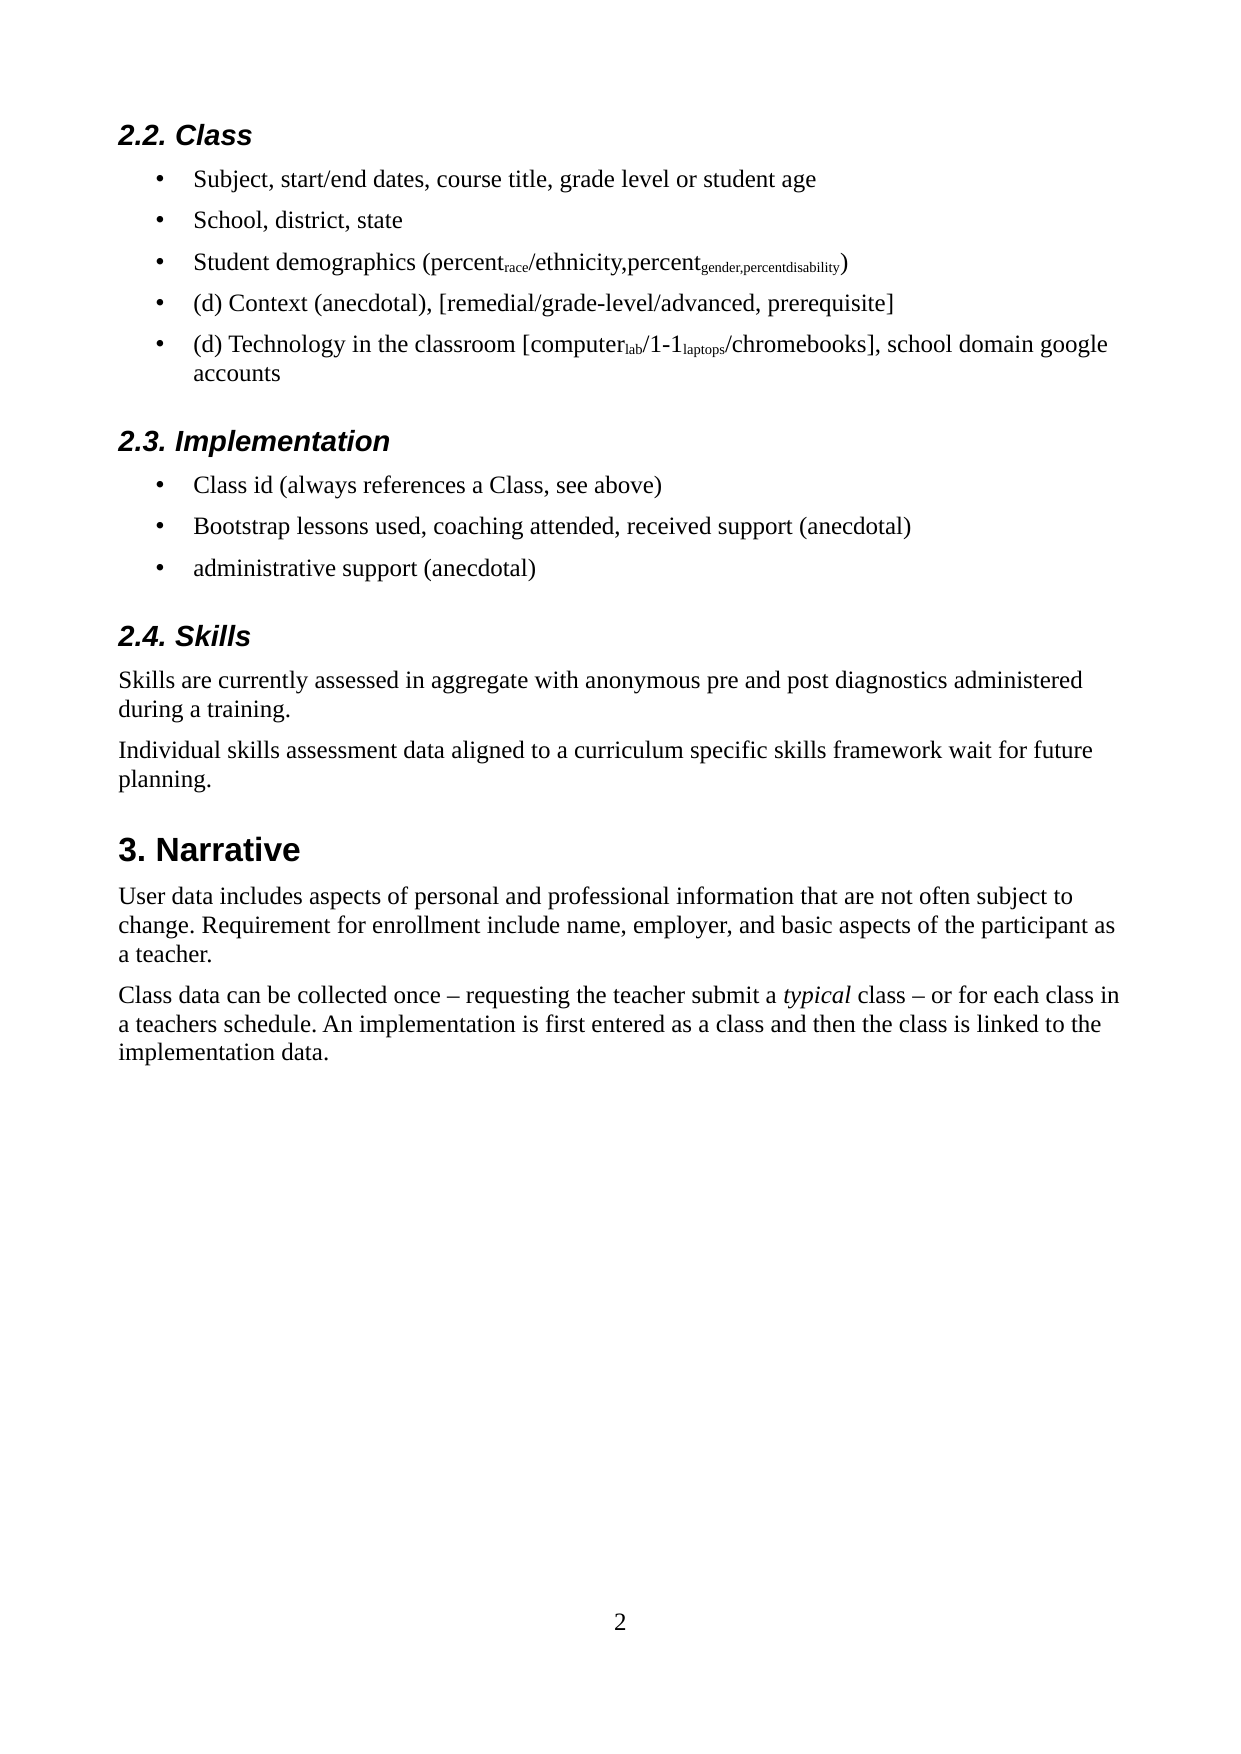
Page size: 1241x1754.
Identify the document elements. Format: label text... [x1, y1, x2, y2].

list Subject, start/end dates, course title, grade level or student age [156, 164, 1122, 193]
subtitle Narrative [118, 830, 1122, 869]
list (d) Technology in the classroom [computerlab/1-1laptops/chromebooks], school domain google accounts [156, 329, 1122, 387]
list Class id (always references a Class, see above) [156, 470, 1122, 499]
subtitle Class [118, 118, 1122, 152]
text Skills are currently assessed in aggregate with anonymous pre and post diagnostics administered during a training. [118, 665, 1122, 722]
text Individual skills assessment data aligned to a curriculum specific skills framework wait for future planning. [118, 735, 1122, 792]
list Bootstrap lessons used, coaching attended, received support (anecdotal) [156, 511, 1122, 540]
text User data includes aspects of personal and professional information that are not often subject to change. Requirement for enrollment include name, employer, and basic aspects of the participant as a teacher. [118, 881, 1122, 967]
list School, district, state [156, 205, 1122, 234]
subtitle Skills [118, 619, 1122, 652]
text Class data can be collected once – requesting the teacher submit a typical class – or for each class in a teachers schedule. An implementation is first entered as a class and then the class is linked to the implementation data. [118, 980, 1122, 1066]
list (d) Context (anecdotal), [remedial/grade-level/advanced, prerequisite] [156, 288, 1122, 317]
list Student demographics (percentrace/ethnicity,percentgender,percentdisability) [156, 247, 1122, 275]
subtitle Implementation [118, 424, 1122, 458]
list administrative support (anecdotal) [156, 553, 1122, 581]
